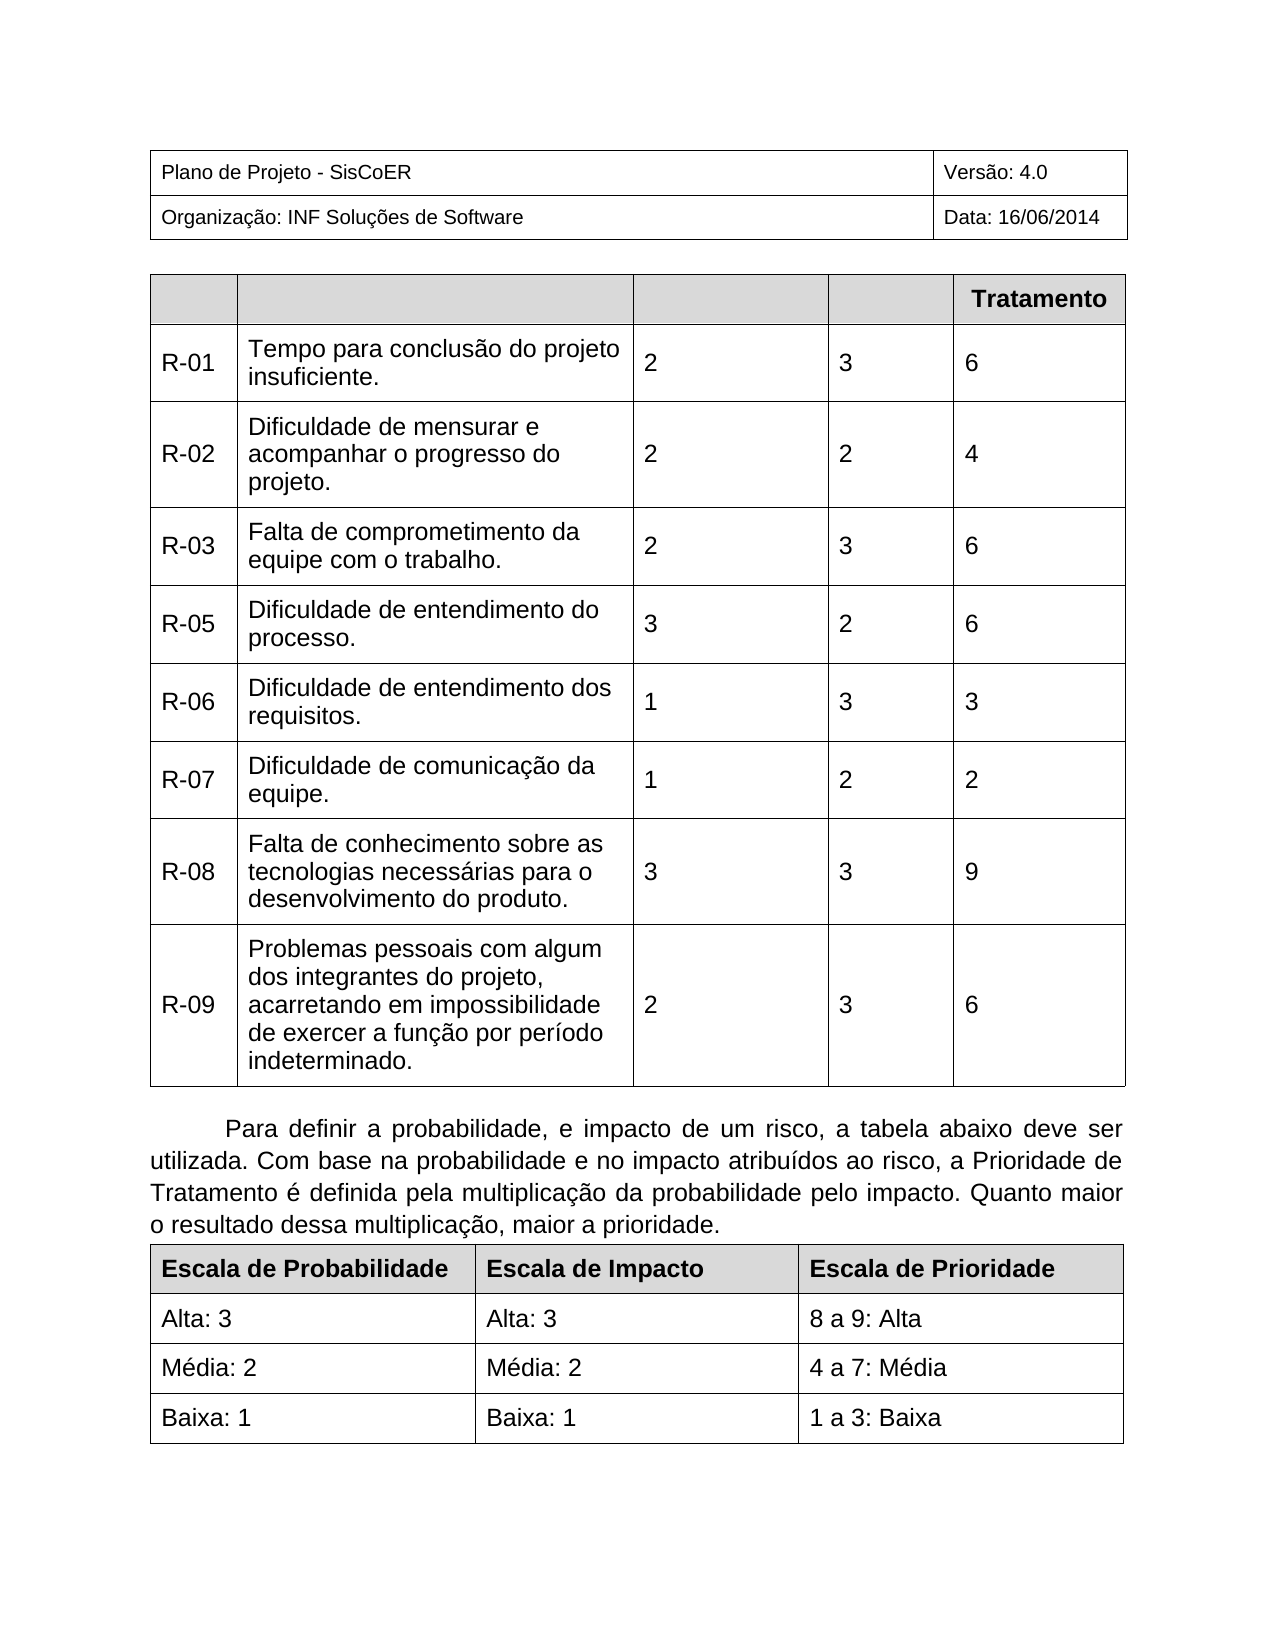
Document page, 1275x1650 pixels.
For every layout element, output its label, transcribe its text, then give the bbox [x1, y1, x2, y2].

table_cell 4 [954, 402, 1125, 507]
table_cell Média: 2 [476, 1344, 798, 1393]
table_cell Alta: 3 [151, 1294, 475, 1343]
table_cell 3 [829, 664, 953, 741]
table_cell 8 a 9: Alta [799, 1294, 1123, 1343]
table_cell 2 [634, 402, 828, 507]
table_cell 2 [634, 325, 828, 401]
table_header [151, 275, 237, 323]
table_cell Baixa: 1 [476, 1394, 798, 1443]
table_cell 3 [634, 819, 828, 924]
table_header Escala de Probabilidade [151, 1245, 475, 1293]
table_cell R-07 [151, 742, 237, 818]
table_cell Tempo para conclusão do projeto insuficiente. [238, 325, 633, 401]
table_cell 6 [954, 325, 1125, 401]
table_cell Problemas pessoais com algum dos integrantes do projeto, acarretando em impossibilidade de exercer a função por período indeterminado. [238, 925, 633, 1086]
table_cell 2 [829, 586, 953, 663]
table_cell 2 [829, 402, 953, 507]
table_cell Falta de comprometimento da equipe com o trabalho. [238, 508, 633, 585]
table_cell Dificuldade de entendimento do processo. [238, 586, 633, 663]
table_cell 1 [634, 742, 828, 818]
table_cell 2 [829, 742, 953, 818]
table_cell Dificuldade de mensurar e acompanhar o progresso do projeto. [238, 402, 633, 507]
text Para definir a probabilidade, e impacto de um risco, a tabela abaixo deve ser utilizada. Com base na probabilidade e no impacto atribuídos ao risco, a Prioridade de Tratamento é definida pela multiplicação da probabilidade pelo impacto. Quanto maior o resultado dessa multiplicação, maior a prioridade. [150, 1115, 1125, 1239]
table_cell 3 [829, 925, 953, 1086]
table_cell R-02 [151, 402, 237, 507]
table_cell Dificuldade de entendimento dos requisitos. [238, 664, 633, 741]
table_cell 6 [954, 586, 1125, 663]
table_cell Alta: 3 [476, 1294, 798, 1343]
table_cell 1 [634, 664, 828, 741]
table_header Escala de Impacto [476, 1245, 798, 1293]
table_cell Dificuldade de comunicação da equipe. [238, 742, 633, 818]
table_cell 9 [954, 819, 1125, 924]
table_cell 3 [829, 508, 953, 585]
table_cell R-06 [151, 664, 237, 741]
table_cell 3 [829, 325, 953, 401]
table_cell 2 [634, 925, 828, 1086]
table_cell 3 [829, 819, 953, 924]
table_cell 3 [634, 586, 828, 663]
table_cell R-09 [151, 925, 237, 1086]
table_cell 2 [954, 742, 1125, 818]
table_cell 4 a 7: Média [799, 1344, 1123, 1393]
table_cell 1 a 3: Baixa [799, 1394, 1123, 1443]
table_cell 6 [954, 508, 1125, 585]
table_header Tratamento [954, 275, 1125, 323]
table_header [634, 275, 828, 323]
table_cell Média: 2 [151, 1344, 475, 1393]
table_cell 6 [954, 925, 1125, 1086]
table_cell R-05 [151, 586, 237, 663]
table_header [238, 275, 633, 323]
table_header [829, 275, 953, 323]
table_header Escala de Prioridade [799, 1245, 1123, 1293]
table_cell R-01 [151, 325, 237, 401]
table_cell R-08 [151, 819, 237, 924]
table_cell Falta de conhecimento sobre as tecnologias necessárias para o desenvolvimento do produto. [238, 819, 633, 924]
table_cell 2 [634, 508, 828, 585]
table_cell 3 [954, 664, 1125, 741]
table_cell Baixa: 1 [151, 1394, 475, 1443]
table_cell R-03 [151, 508, 237, 585]
